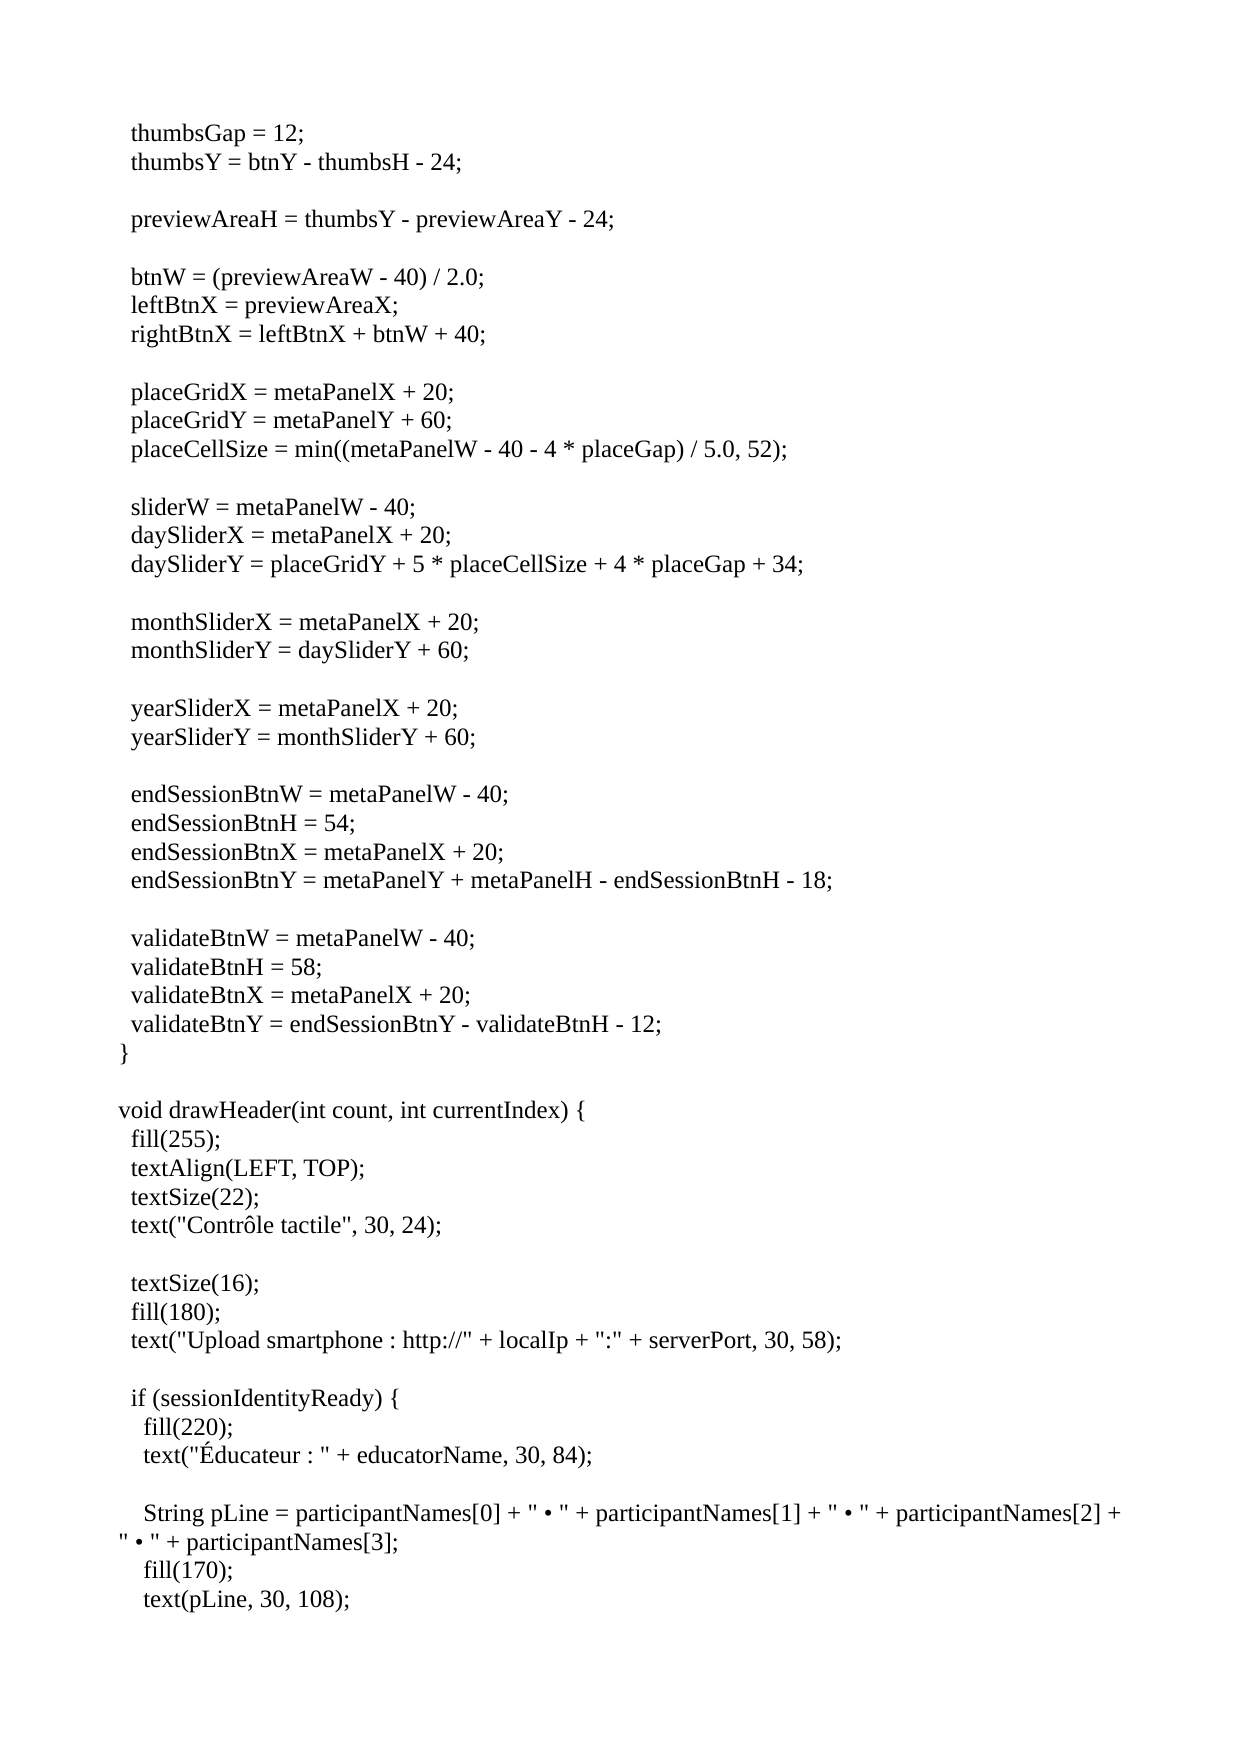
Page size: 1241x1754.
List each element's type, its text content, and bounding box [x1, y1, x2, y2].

text sliderW = metaPanelW - 40; [118, 492, 1122, 521]
text fill(180); [118, 1297, 1122, 1326]
text endSessionBtnW = metaPanelW - 40; [118, 779, 1122, 808]
text void drawHeader(int count, int currentIndex) { [118, 1096, 1122, 1124]
text validateBtnW = metaPanelW - 40; [118, 923, 1122, 952]
text yearSliderX = metaPanelX + 20; [118, 693, 1122, 722]
text String pLine = participantNames[0] + " • " + participantNames[1] + " • " + participantNames[2] + " • " + participantNames[3]; [118, 1498, 1122, 1556]
text fill(170); [118, 1556, 1122, 1584]
text fill(220); [118, 1412, 1122, 1441]
text validateBtnX = metaPanelX + 20; [118, 981, 1122, 1009]
text fill(255); [118, 1124, 1122, 1153]
text daySliderX = metaPanelX + 20; [118, 521, 1122, 549]
text monthSliderX = metaPanelX + 20; [118, 607, 1122, 636]
text text("Éducateur : " + educatorName, 30, 84); [118, 1441, 1122, 1469]
text endSessionBtnY = metaPanelY + metaPanelH - endSessionBtnH - 18; [118, 866, 1122, 894]
text text(pLine, 30, 108); [118, 1584, 1122, 1613]
text placeCellSize = min((metaPanelW - 40 - 4 * placeGap) / 5.0, 52); [118, 434, 1122, 463]
text previewAreaH = thumbsY - previewAreaY - 24; [118, 204, 1122, 233]
text if (sessionIdentityReady) { [118, 1383, 1122, 1412]
text btnW = (previewAreaW - 40) / 2.0; [118, 262, 1122, 291]
text endSessionBtnX = metaPanelX + 20; [118, 837, 1122, 866]
text yearSliderY = monthSliderY + 60; [118, 722, 1122, 751]
text validateBtnY = endSessionBtnY - validateBtnH - 12; [118, 1009, 1122, 1038]
text endSessionBtnH = 54; [118, 808, 1122, 837]
text } [118, 1038, 1122, 1067]
text monthSliderY = daySliderY + 60; [118, 636, 1122, 664]
text text("Upload smartphone : http://" + localIp + ":" + serverPort, 30, 58); [118, 1326, 1122, 1354]
text textSize(16); [118, 1268, 1122, 1297]
text thumbsY = btnY - thumbsH - 24; [118, 147, 1122, 176]
text thumbsGap = 12; [118, 118, 1122, 147]
text placeGridY = metaPanelY + 60; [118, 406, 1122, 434]
text daySliderY = placeGridY + 5 * placeCellSize + 4 * placeGap + 34; [118, 549, 1122, 578]
text placeGridX = metaPanelX + 20; [118, 377, 1122, 406]
text textSize(22); [118, 1182, 1122, 1211]
text text("Contrôle tactile", 30, 24); [118, 1211, 1122, 1239]
text leftBtnX = previewAreaX; [118, 291, 1122, 319]
text textAlign(LEFT, TOP); [118, 1153, 1122, 1182]
text validateBtnH = 58; [118, 952, 1122, 981]
text rightBtnX = leftBtnX + btnW + 40; [118, 319, 1122, 348]
